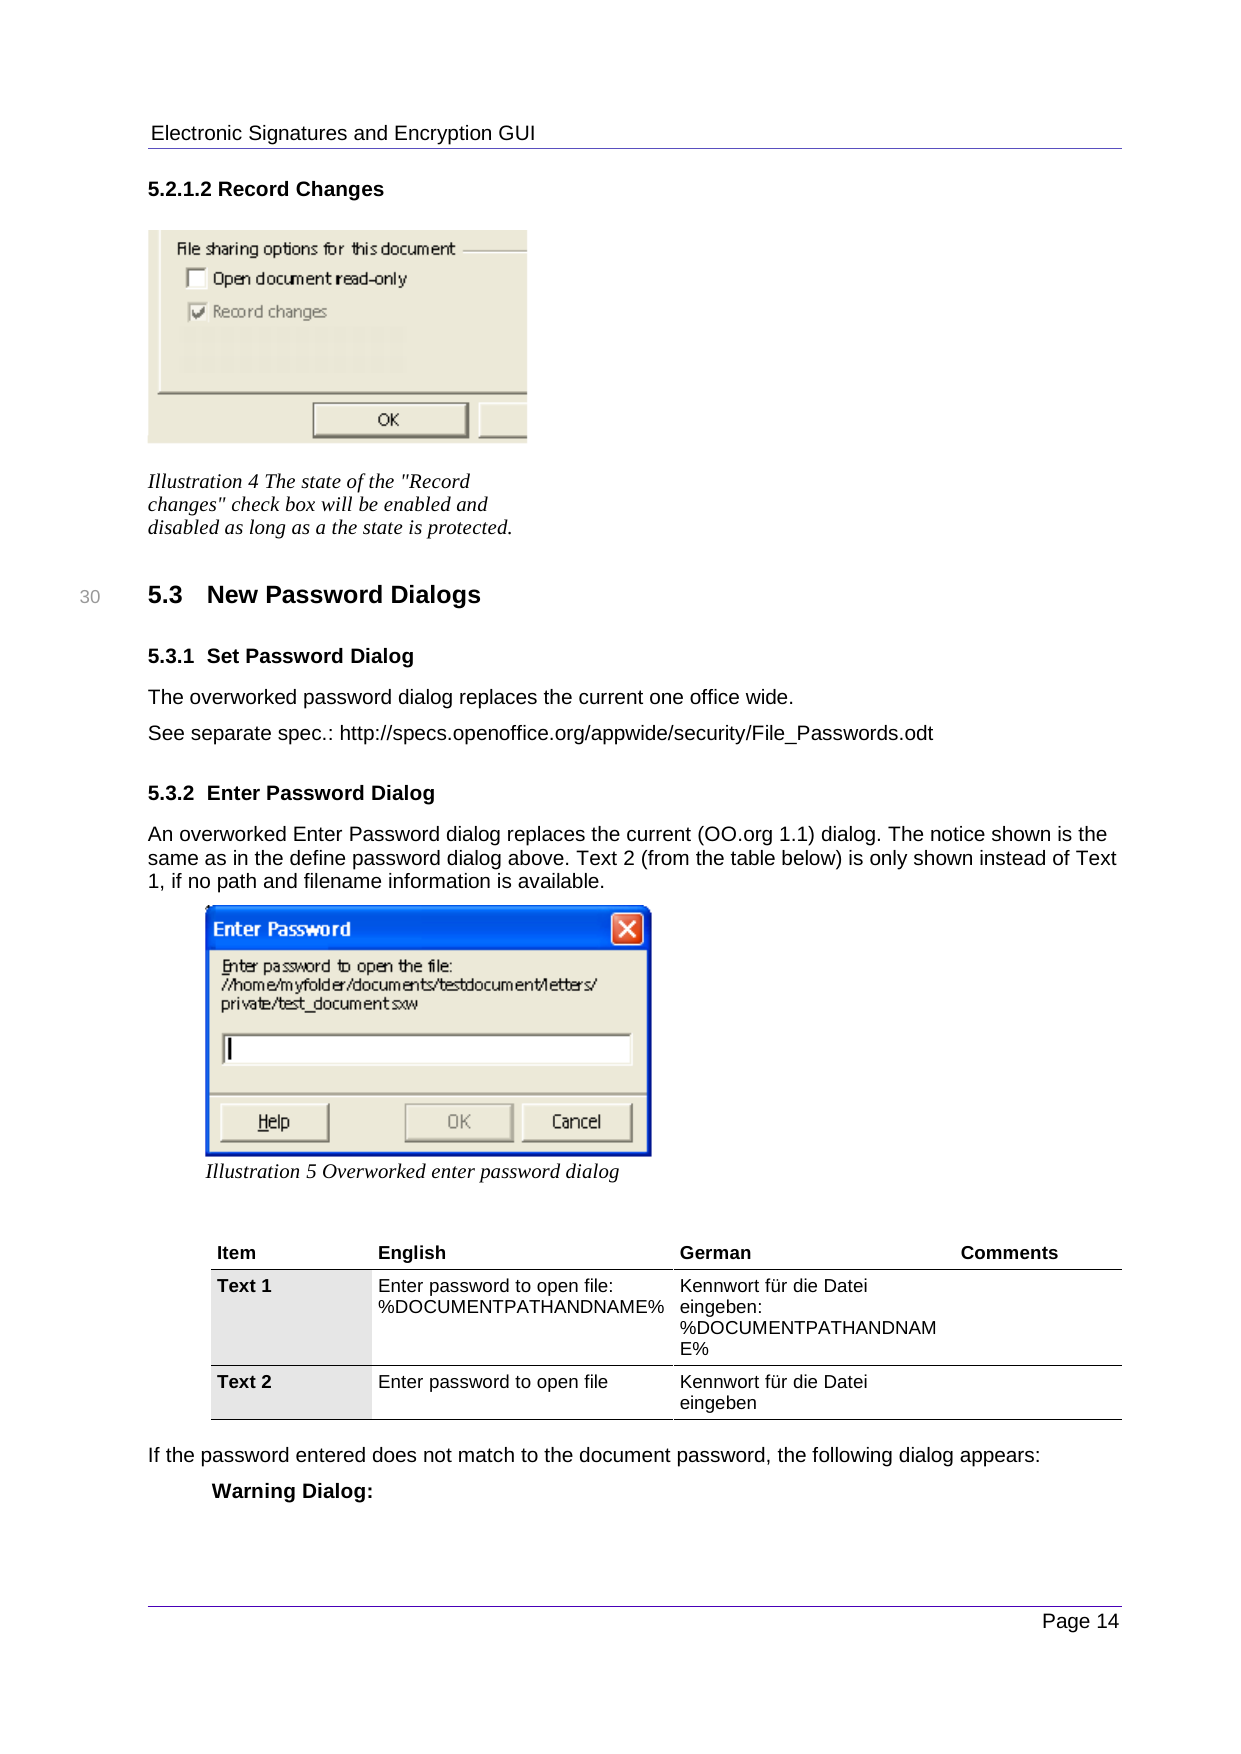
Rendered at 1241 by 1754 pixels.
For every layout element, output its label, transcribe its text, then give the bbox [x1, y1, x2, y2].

text See separate spec.: http://specs.openoffice.org/appwide/security/File_Passwords.odt [148, 722, 1122, 745]
text An overworked Enter Password dialog replaces the current (OO.org 1.1) dialog. The notice shown is the same as in the define password dialog above. Text 2 (from the table below) is only shown instead of Text 1, if no path and filename information is available. [148, 823, 1122, 893]
text Illustration 5 Overworked enter password dialog [205, 1160, 655, 1183]
table_header Comments [955, 1236, 1122, 1269]
table_header English [372, 1236, 673, 1269]
text The overworked password dialog replaces the current one office wide. [148, 686, 1122, 709]
picture [205, 905, 655, 1160]
table_cell Enter password to open file [372, 1366, 673, 1419]
table_cell [955, 1366, 1122, 1419]
table_cell Text 2 [211, 1366, 372, 1419]
table_header Item [211, 1236, 372, 1269]
table_cell Enter password to open file: %DOCUMENTPATHANDNAME% [372, 1270, 673, 1365]
subtitle New Password Dialogs [148, 581, 1122, 609]
table_cell [955, 1270, 1122, 1365]
table_cell Kennwort für die Datei eingeben:%DOCUMENTPATHANDNAME% [674, 1270, 955, 1365]
subtitle Record Changes [148, 177, 1122, 201]
text Warning Dialog: [212, 1479, 1122, 1503]
text If the password entered does not match to the document password, the following dialog appears: [148, 1443, 1122, 1467]
table_cell Kennwort für die Datei eingeben [674, 1366, 955, 1419]
subtitle Enter Password Dialog [148, 781, 1122, 805]
subtitle Set Password Dialog [148, 644, 1122, 668]
table_cell Text 1 [211, 1270, 372, 1365]
table_header German [674, 1236, 955, 1269]
text Illustration 4 The state of the "Record changes" check box will be enabled and disabled as long as a the state is protected. [148, 470, 528, 539]
picture [147, 230, 528, 445]
